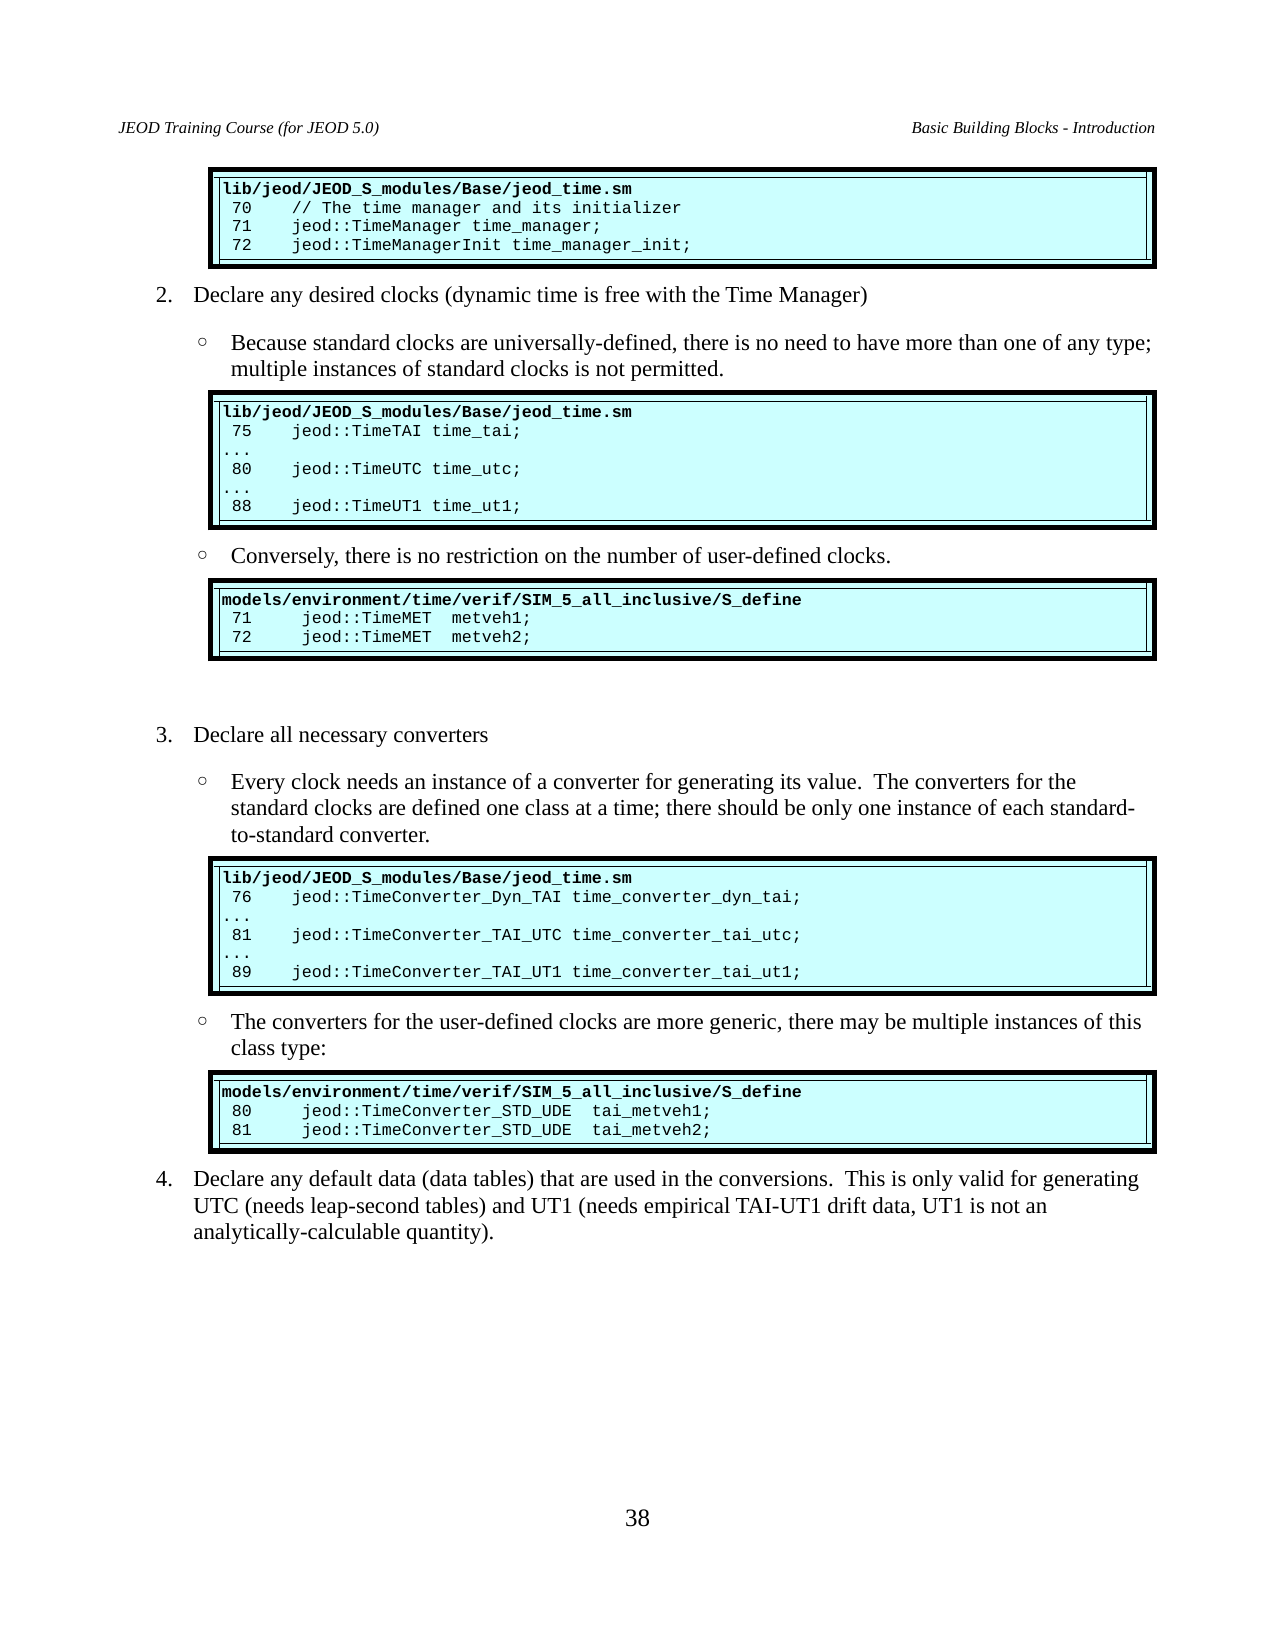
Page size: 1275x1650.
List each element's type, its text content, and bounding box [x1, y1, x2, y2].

text ... [220, 894, 1146, 912]
text 72 jeod::TimeMET metveh2; [220, 615, 1146, 651]
list Declare all necessary converters [156, 721, 1157, 747]
text lib/jeod/JEOD_S_modules/Base/jeod_time.sm [220, 867, 1146, 875]
text lib/jeod/JEOD_S_modules/Base/jeod_time.sm [213, 861, 1146, 866]
text 72 jeod::TimeManagerInit time_manager_init; [220, 223, 1146, 259]
text 75 jeod::TimeTAI time_tai; [220, 409, 1146, 428]
text models/environment/time/verif/SIM_5_all_inclusive/S_define [220, 589, 1146, 597]
text lib/jeod/JEOD_S_modules/Base/jeod_time.sm [213, 395, 1146, 401]
text ... [1147, 931, 1152, 950]
list Conversely, there is no restriction on the number of user-defined clocks. [193, 542, 1157, 569]
text [220, 987, 1152, 991]
text models/environment/time/verif/SIM_5_all_inclusive/S_define [213, 1075, 1146, 1080]
text ... [1147, 428, 1152, 447]
text ... [213, 466, 219, 484]
text ... [213, 894, 219, 912]
text ... [220, 428, 1146, 447]
text 88 jeod::TimeUT1 time_ut1; [220, 484, 1146, 520]
list Declare any desired clocks (dynamic time is free with the Time Manager) [156, 281, 1157, 308]
text lib/jeod/JEOD_S_modules/Base/jeod_time.sm [220, 178, 1146, 186]
text ... [220, 466, 1146, 484]
text 81 jeod::TimeConverter_TAI_UTC time_converter_tai_utc; [220, 912, 1146, 931]
text ... [1147, 466, 1152, 484]
text lib/jeod/JEOD_S_modules/Base/jeod_time.sm [220, 402, 1146, 409]
text 71 jeod::TimeManager time_manager; [220, 204, 1146, 223]
text 80 jeod::TimeConverter_STD_UDE tai_metveh1; [220, 1089, 1146, 1107]
text 89 jeod::TimeConverter_TAI_UT1 time_converter_tai_ut1; [220, 950, 1146, 986]
list Declare any default data (data tables) that are used in the conversions. This is only valid for generating UTC (needs leap-second tables) and UT1 (needs empirical TAI-UT1 drift data, UT1 is not an analytically-calculable quantity). [156, 1165, 1157, 1244]
text [220, 521, 1152, 525]
text 81 jeod::TimeConverter_STD_UDE tai_metveh2; [220, 1107, 1146, 1143]
text [220, 260, 1152, 264]
text ... [1147, 894, 1152, 912]
text ... [213, 428, 219, 447]
text 70 // The time manager and its initializer [220, 186, 1146, 204]
text 76 jeod::TimeConverter_Dyn_TAI time_converter_dyn_tai; [220, 875, 1146, 894]
list Every clock needs an instance of a converter for generating its value. The converters for the standard clocks are defined one class at a time; there should be only one instance of each standard-to-standard converter. [193, 768, 1157, 847]
text models/environment/time/verif/SIM_5_all_inclusive/S_define [220, 1081, 1146, 1089]
list Because standard clocks are universally-defined, there is no need to have more than one of any type; multiple instances of standard clocks is not permitted. [193, 328, 1157, 381]
text lib/jeod/JEOD_S_modules/Base/jeod_time.sm [213, 172, 1146, 177]
list The converters for the user-defined clocks are more generic, there may be multiple instances of this class type: [193, 1008, 1157, 1061]
text 71 jeod::TimeMET metveh1; [220, 597, 1146, 615]
text ... [213, 931, 219, 950]
text [220, 652, 1152, 656]
text 80 jeod::TimeUTC time_utc; [220, 447, 1146, 466]
text [220, 1144, 1152, 1148]
text models/environment/time/verif/SIM_5_all_inclusive/S_define [213, 583, 1146, 588]
text ... [220, 931, 1146, 950]
